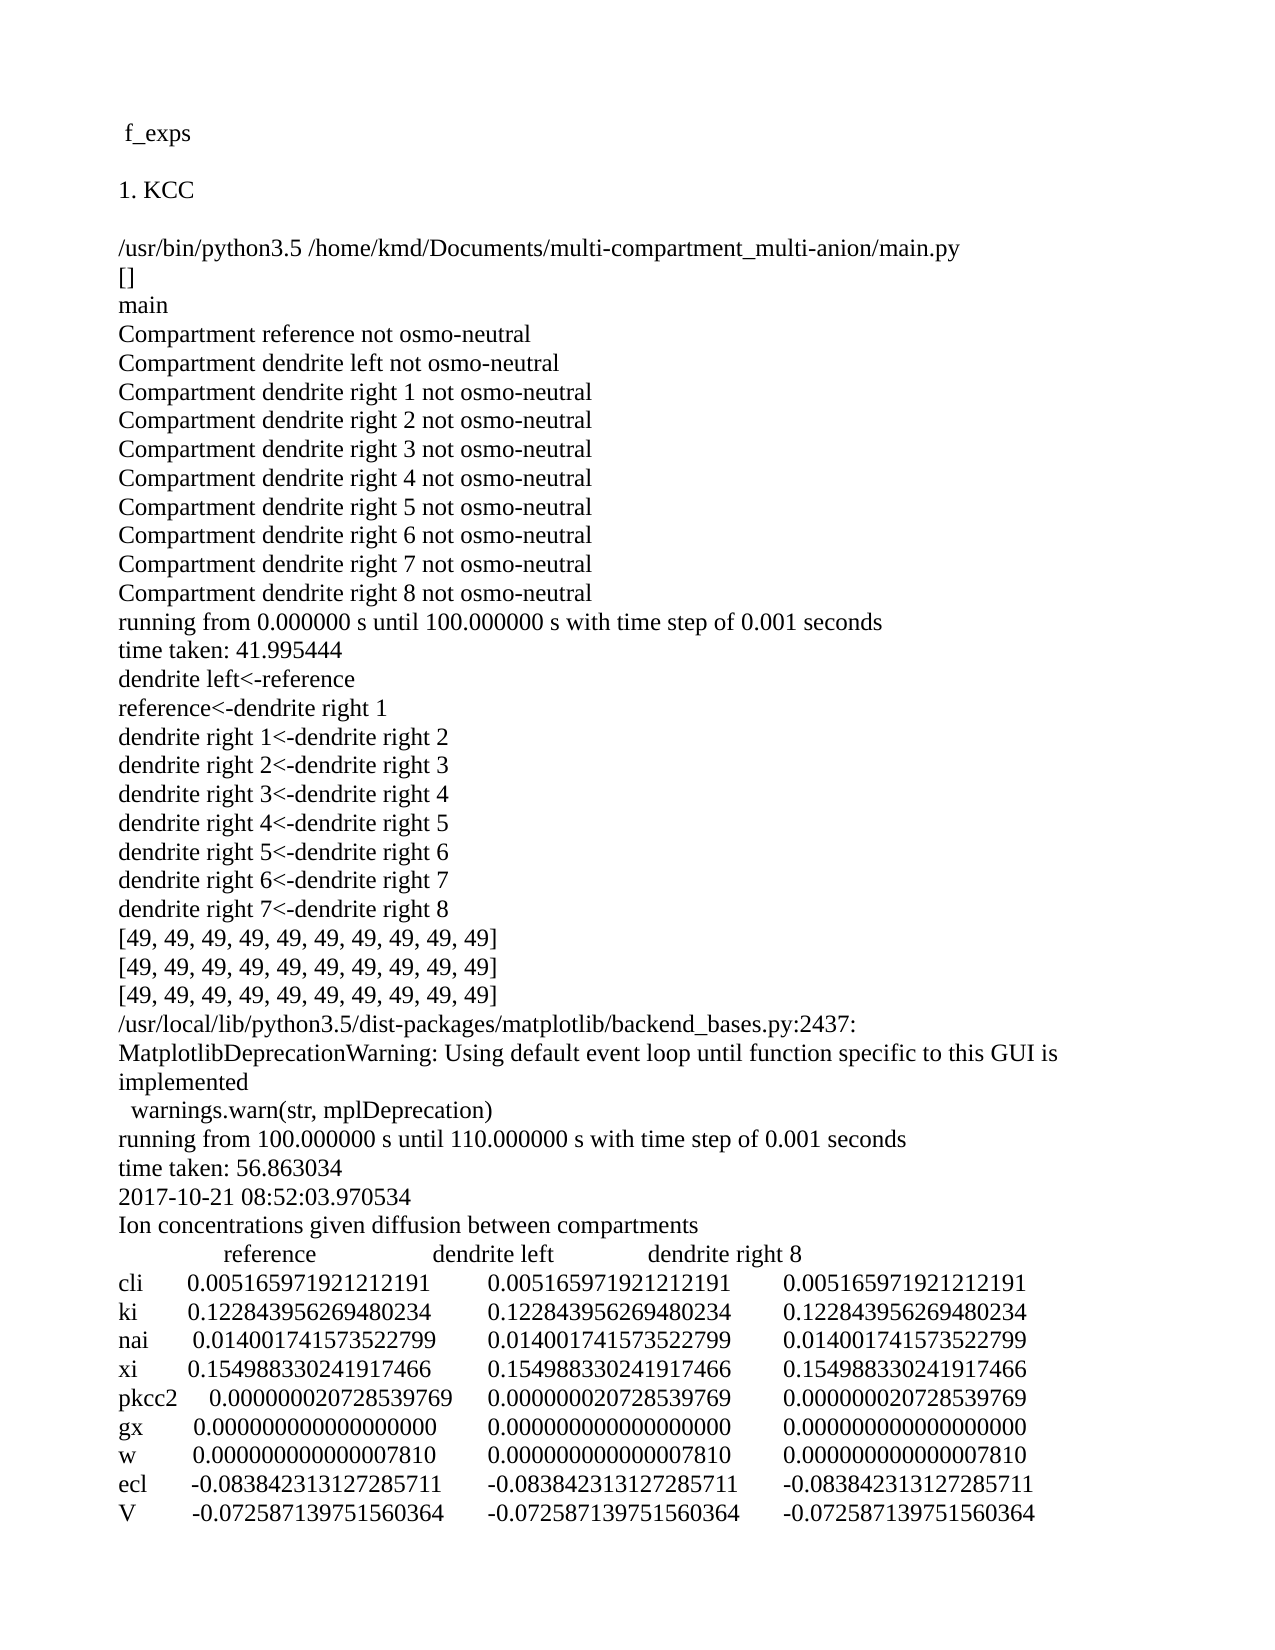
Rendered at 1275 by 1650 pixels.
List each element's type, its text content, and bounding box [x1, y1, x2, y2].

text 2017-10-21 08:52:03.970534 [118, 1182, 1157, 1211]
text Compartment dendrite right 8 not osmo-neutral [118, 578, 1157, 607]
text time taken: 41.995444 [118, 636, 1157, 664]
text Compartment dendrite right 5 not osmo-neutral [118, 492, 1157, 521]
text dendrite right 5<-dendrite right 6 [118, 837, 1157, 866]
text ecl -0.083842313127285711 -0.083842313127285711 -0.083842313127285711 [118, 1469, 1157, 1498]
text /usr/bin/python3.5 /home/kmd/Documents/multi-compartment_multi-anion/main.py [118, 233, 1157, 262]
text Compartment dendrite right 3 not osmo-neutral [118, 434, 1157, 463]
text Compartment dendrite right 2 not osmo-neutral [118, 406, 1157, 434]
text dendrite right 1<-dendrite right 2 [118, 722, 1157, 751]
text Compartment dendrite right 1 not osmo-neutral [118, 377, 1157, 406]
text w 0.000000000000007810 0.000000000000007810 0.000000000000007810 [118, 1441, 1157, 1469]
text [49, 49, 49, 49, 49, 49, 49, 49, 49, 49] [118, 981, 1157, 1009]
text Compartment dendrite right 4 not osmo-neutral [118, 463, 1157, 492]
text dendrite right 6<-dendrite right 7 [118, 866, 1157, 894]
text pkcc2 0.000000020728539769 0.000000020728539769 0.000000020728539769 [118, 1383, 1157, 1412]
text reference<-dendrite right 1 [118, 693, 1157, 722]
text [49, 49, 49, 49, 49, 49, 49, 49, 49, 49] [118, 952, 1157, 981]
text warnings.warn(str, mplDeprecation) [118, 1096, 1157, 1124]
text running from 0.000000 s until 100.000000 s with time step of 0.001 seconds [118, 607, 1157, 636]
text running from 100.000000 s until 110.000000 s with time step of 0.001 seconds [118, 1124, 1157, 1153]
text nai 0.014001741573522799 0.014001741573522799 0.014001741573522799 [118, 1326, 1157, 1354]
text Compartment reference not osmo-neutral [118, 319, 1157, 348]
text Compartment dendrite right 6 not osmo-neutral [118, 521, 1157, 549]
text dendrite right 3<-dendrite right 4 [118, 779, 1157, 808]
text 1. KCC [118, 176, 1157, 204]
text Compartment dendrite left not osmo-neutral [118, 348, 1157, 377]
text dendrite right 7<-dendrite right 8 [118, 894, 1157, 923]
text [49, 49, 49, 49, 49, 49, 49, 49, 49, 49] [118, 923, 1157, 952]
text reference dendrite left dendrite right 8 [118, 1239, 1157, 1268]
text dendrite left<-reference [118, 664, 1157, 693]
text main [118, 291, 1157, 319]
text /usr/local/lib/python3.5/dist-packages/matplotlib/backend_bases.py:2437: MatplotlibDeprecationWarning: Using default event loop until function specific to this GUI is implemented [118, 1009, 1157, 1096]
text Ion concentrations given diffusion between compartments [118, 1211, 1157, 1239]
text dendrite right 4<-dendrite right 5 [118, 808, 1157, 837]
text V -0.072587139751560364 -0.072587139751560364 -0.072587139751560364 [118, 1498, 1157, 1527]
text gx 0.000000000000000000 0.000000000000000000 0.000000000000000000 [118, 1412, 1157, 1441]
text [] [118, 262, 1157, 291]
text Compartment dendrite right 7 not osmo-neutral [118, 549, 1157, 578]
text time taken: 56.863034 [118, 1153, 1157, 1182]
text f_exps [118, 118, 1157, 147]
text ki 0.122843956269480234 0.122843956269480234 0.122843956269480234 [118, 1297, 1157, 1326]
text dendrite right 2<-dendrite right 3 [118, 751, 1157, 779]
text cli 0.005165971921212191 0.005165971921212191 0.005165971921212191 [118, 1268, 1157, 1297]
text xi 0.154988330241917466 0.154988330241917466 0.154988330241917466 [118, 1354, 1157, 1383]
